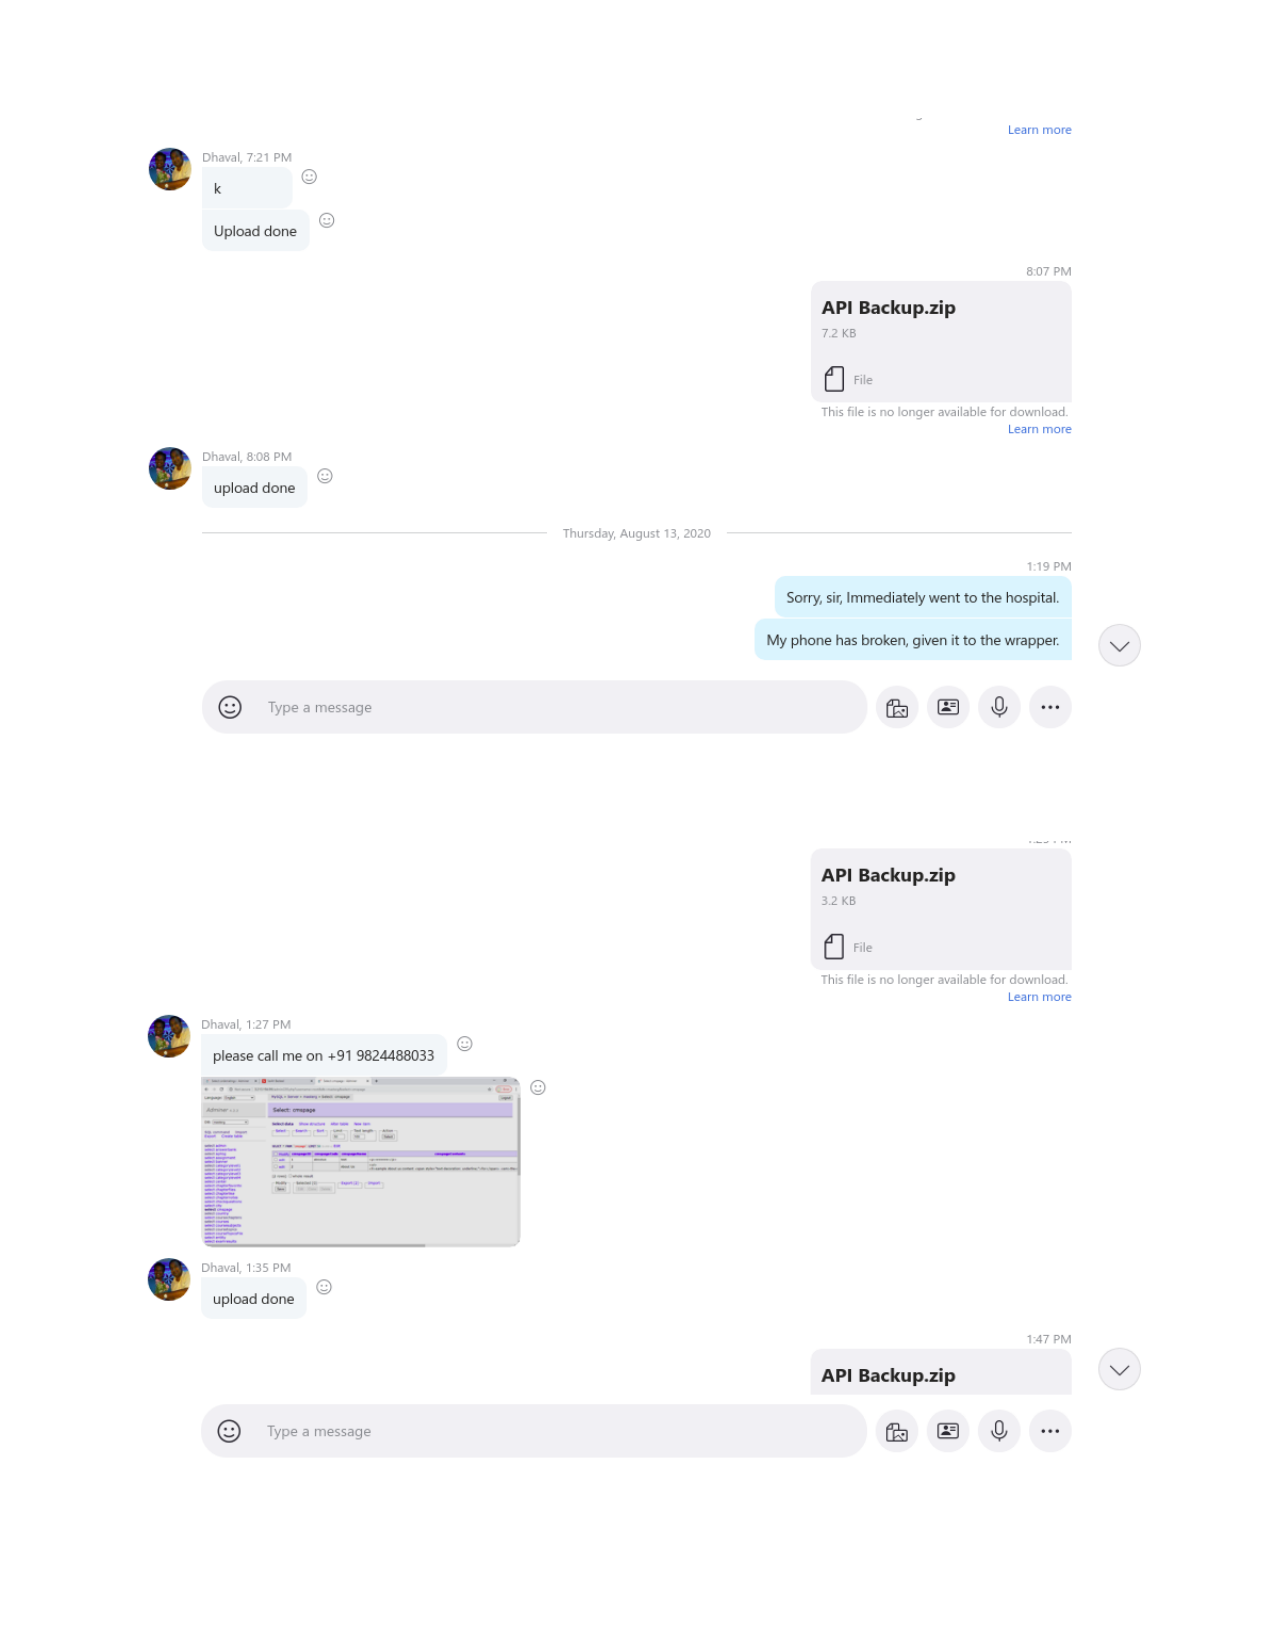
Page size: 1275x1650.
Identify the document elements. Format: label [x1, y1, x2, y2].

picture [118, 118, 1157, 756]
picture [118, 841, 1157, 1480]
